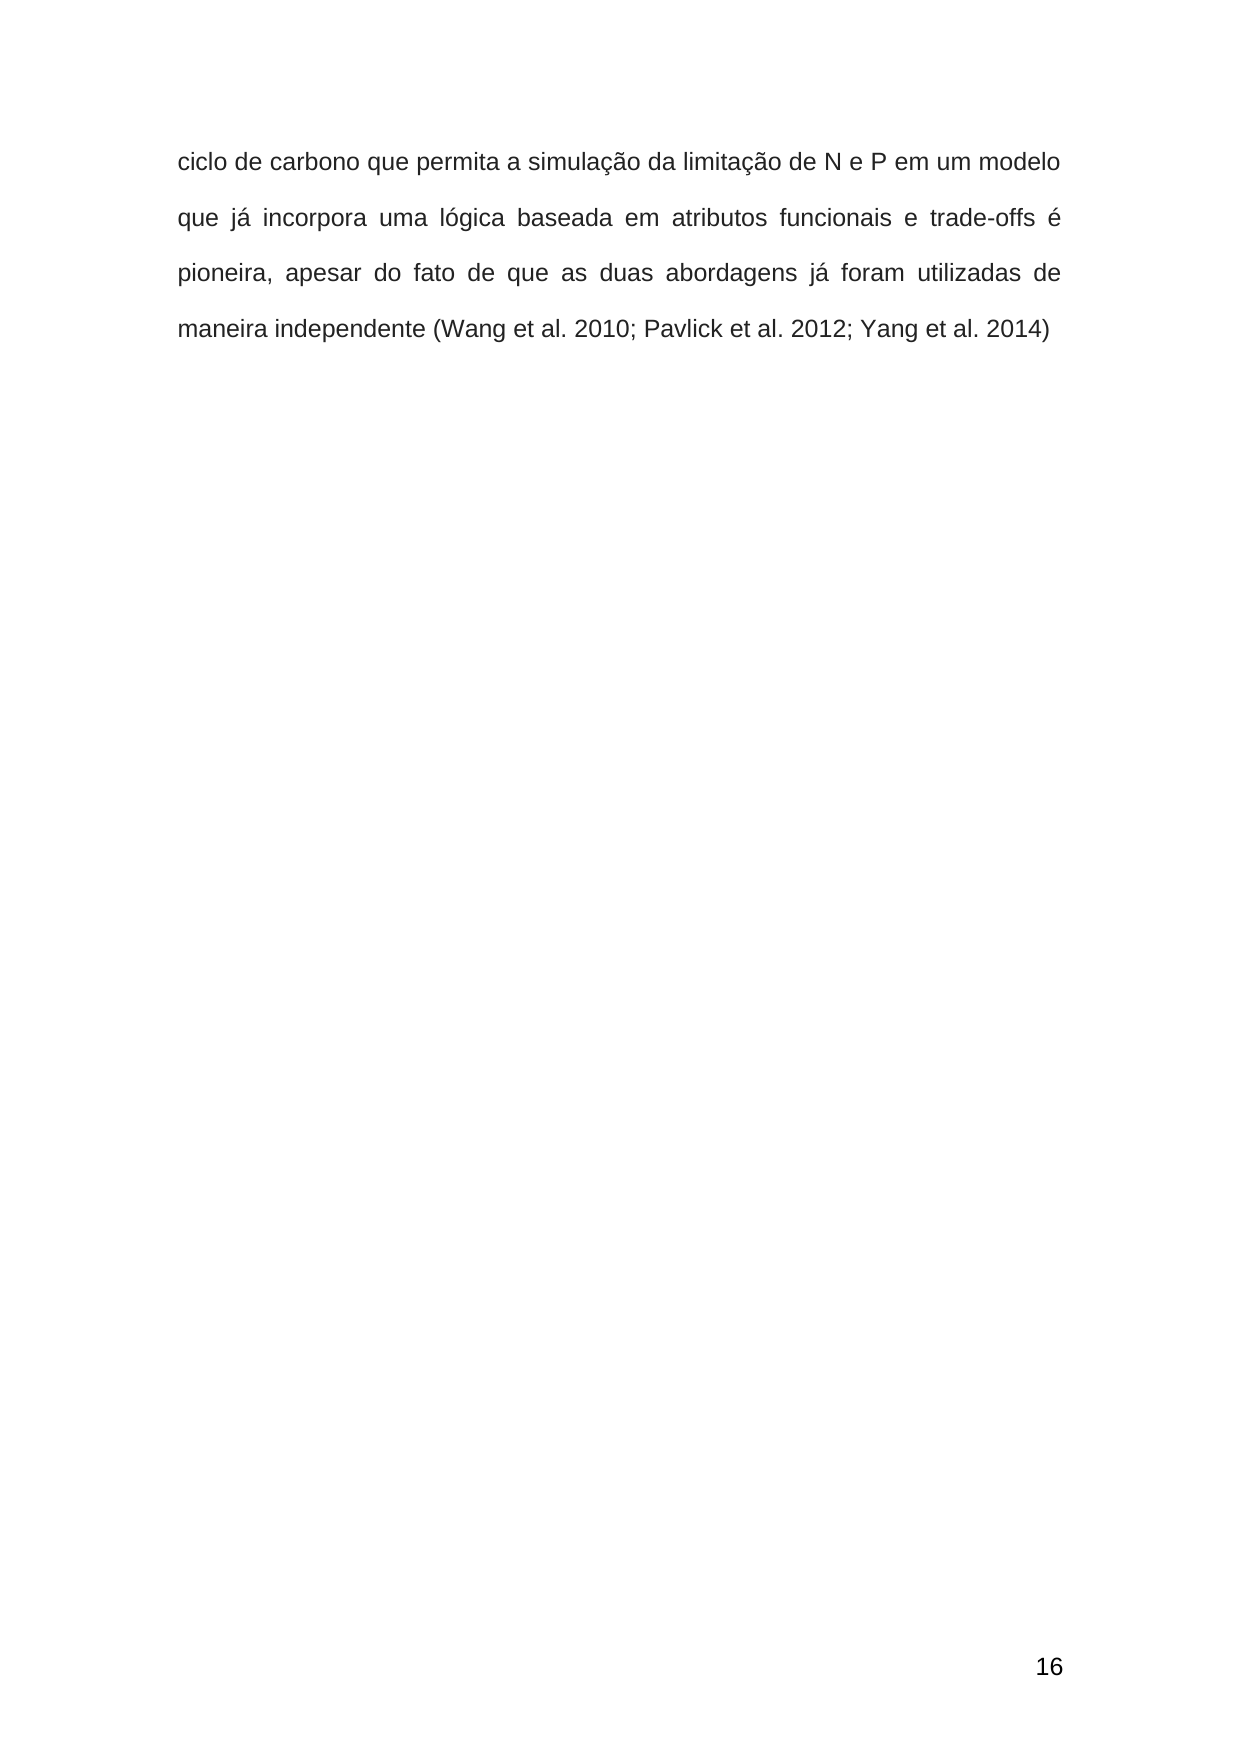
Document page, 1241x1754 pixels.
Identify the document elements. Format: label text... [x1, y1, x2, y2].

text ciclo de carbono que permita a simulação da limitação de N e P em um modelo que já incorpora uma lógica baseada em atributos funcionais e trade-offs é pioneira, apesar do fato de que as duas abordagens já foram utilizadas de maneira independente (Wang et al. 2010; Pavlick et al. 2012; Yang et al. 2014) [177, 148, 1063, 343]
